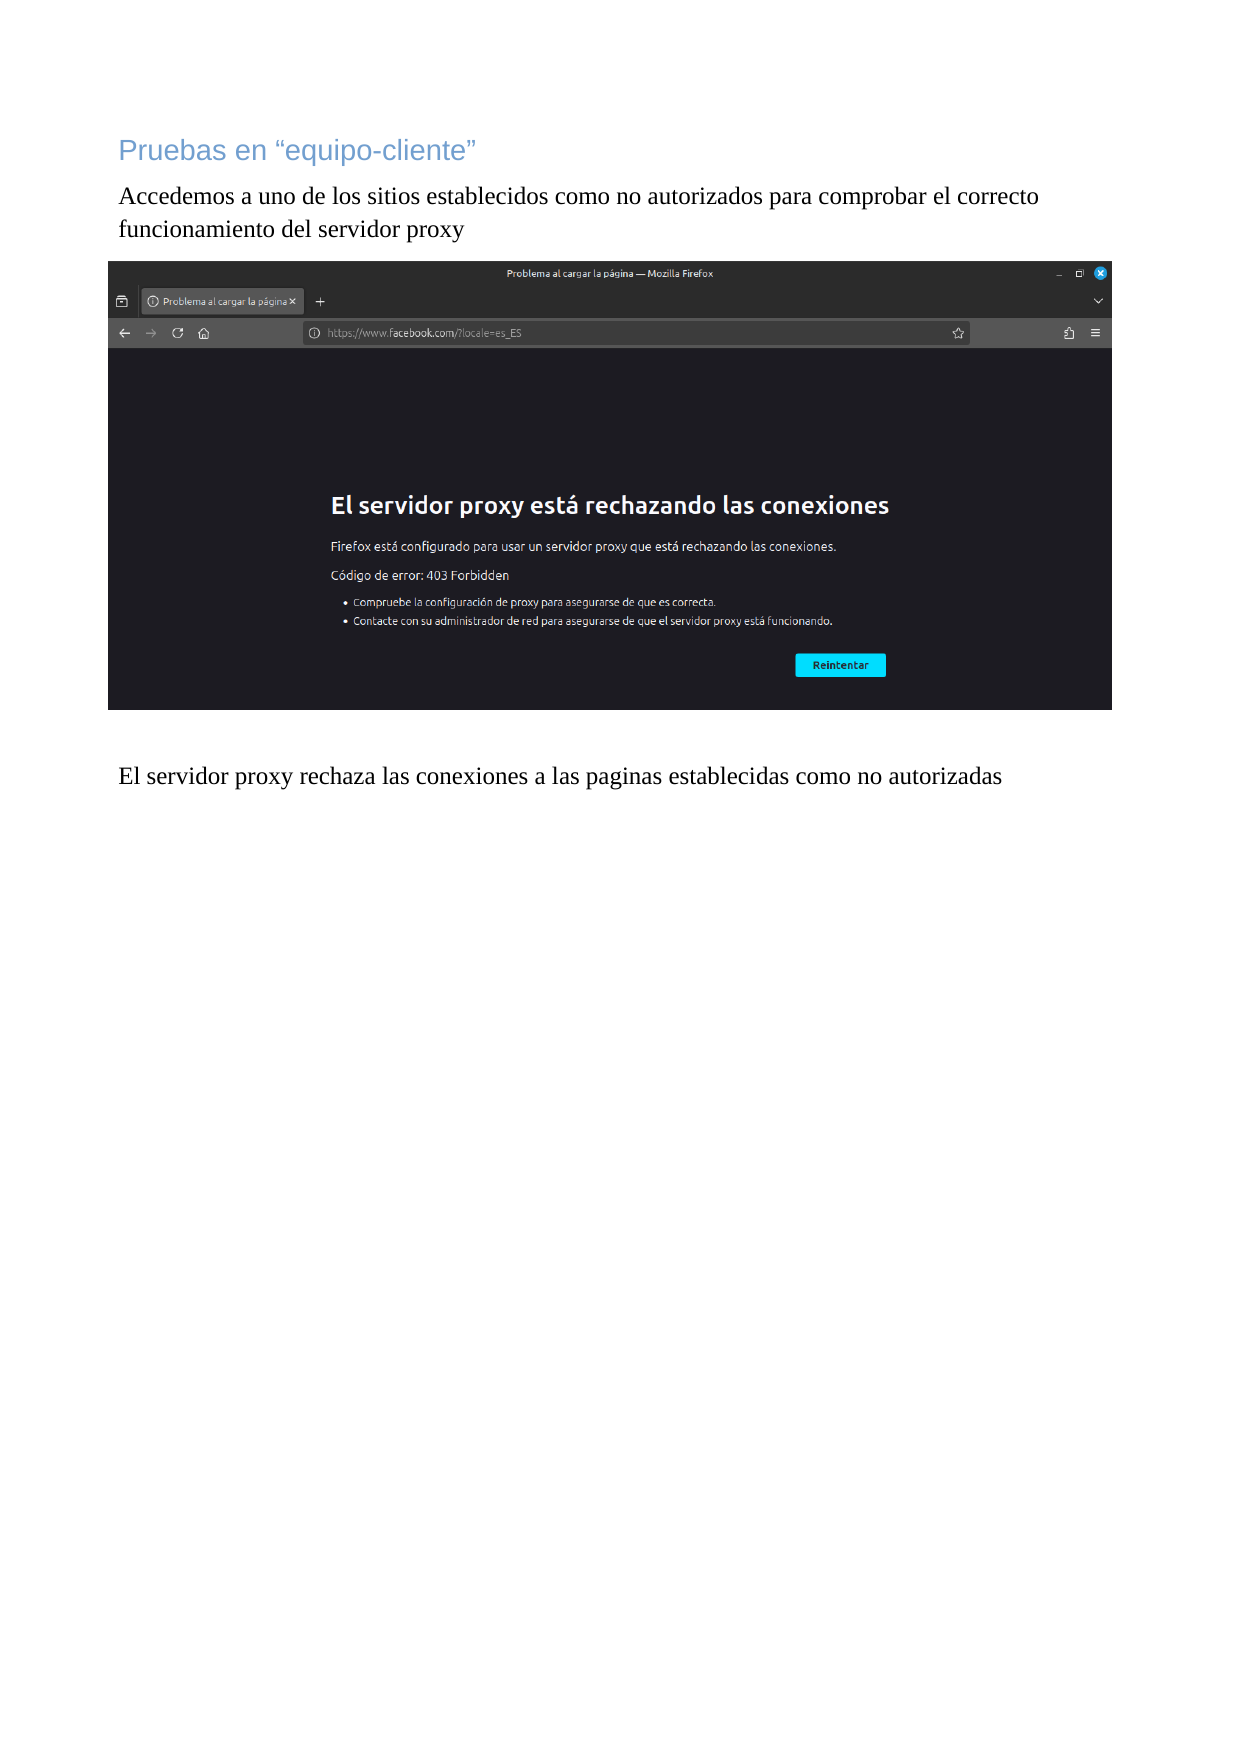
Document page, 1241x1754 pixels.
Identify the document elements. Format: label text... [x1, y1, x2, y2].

text El servidor proxy rechaza las conexiones a las paginas establecidas como no autorizadas [118, 761, 1122, 790]
picture [108, 261, 1112, 710]
text Accedemos a uno de los sitios establecidos como no autorizados para comprobar el correcto funcionamiento del servidor proxy [118, 181, 1122, 243]
subtitle Pruebas en “equipo-cliente” [118, 133, 1122, 166]
